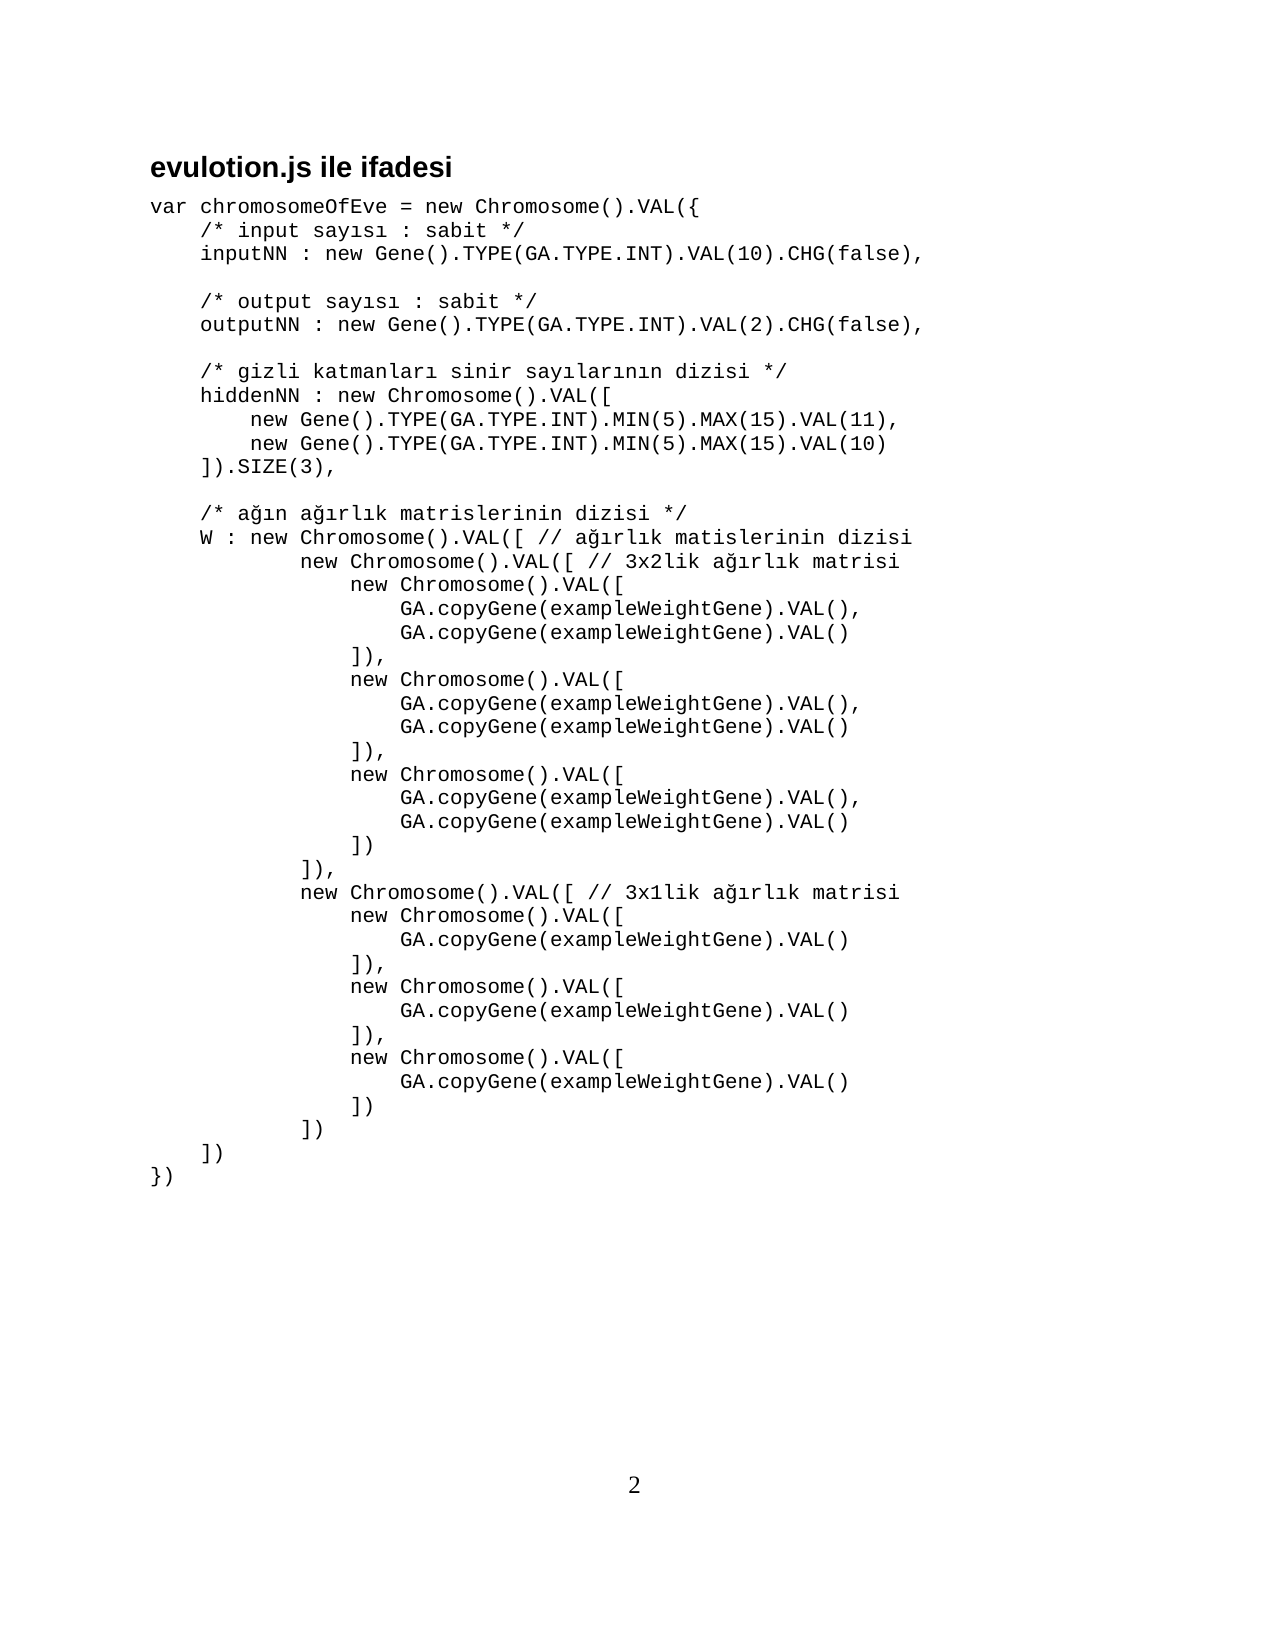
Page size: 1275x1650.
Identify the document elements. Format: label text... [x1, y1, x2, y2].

text GA.copyGene(exampleWeightGene).VAL() [150, 929, 1125, 953]
text new Chromosome().VAL([ [150, 976, 1125, 1000]
text inputNN : new Gene().TYPE(GA.TYPE.INT).VAL(10).CHG(false), [150, 243, 1125, 267]
text GA.copyGene(exampleWeightGene).VAL() [150, 811, 1125, 834]
text new Gene().TYPE(GA.TYPE.INT).MIN(5).MAX(15).VAL(10) [150, 432, 1125, 456]
text /* output sayısı : sabit */ [150, 291, 1125, 314]
text ]) [150, 1142, 1125, 1166]
text GA.copyGene(exampleWeightGene).VAL() [150, 716, 1125, 740]
text new Chromosome().VAL([ [150, 574, 1125, 598]
text ]), [150, 953, 1125, 976]
text ]) [150, 1094, 1125, 1118]
text new Chromosome().VAL([ [150, 669, 1125, 693]
text new Chromosome().VAL([ [150, 1047, 1125, 1071]
text ]).SIZE(3), [150, 456, 1125, 480]
text GA.copyGene(exampleWeightGene).VAL(), [150, 787, 1125, 811]
text new Chromosome().VAL([ // 3x2lik ağırlık matrisi [150, 551, 1125, 574]
text GA.copyGene(exampleWeightGene).VAL() [150, 1071, 1125, 1094]
text new Chromosome().VAL([ [150, 905, 1125, 929]
text ]) [150, 834, 1125, 858]
text GA.copyGene(exampleWeightGene).VAL(), [150, 598, 1125, 622]
text W : new Chromosome().VAL([ // ağırlık matislerinin dizisi [150, 527, 1125, 551]
text var chromosomeOfEve = new Chromosome().VAL({ [150, 196, 1125, 220]
text /* input sayısı : sabit */ [150, 220, 1125, 243]
text ]), [150, 645, 1125, 669]
text outputNN : new Gene().TYPE(GA.TYPE.INT).VAL(2).CHG(false), [150, 314, 1125, 338]
text ]), [150, 740, 1125, 763]
text new Gene().TYPE(GA.TYPE.INT).MIN(5).MAX(15).VAL(11), [150, 409, 1125, 432]
text GA.copyGene(exampleWeightGene).VAL() [150, 622, 1125, 645]
text }) [150, 1166, 1125, 1189]
text GA.copyGene(exampleWeightGene).VAL(), [150, 693, 1125, 716]
text ]), [150, 1024, 1125, 1047]
text ]), [150, 858, 1125, 882]
text new Chromosome().VAL([ // 3x1lik ağırlık matrisi [150, 882, 1125, 905]
text hiddenNN : new Chromosome().VAL([ [150, 385, 1125, 409]
subtitle evulotion.js ile ifadesi [150, 150, 1125, 183]
text GA.copyGene(exampleWeightGene).VAL() [150, 1000, 1125, 1024]
text /* ağın ağırlık matrislerinin dizisi */ [150, 503, 1125, 527]
text ]) [150, 1118, 1125, 1142]
text new Chromosome().VAL([ [150, 763, 1125, 787]
text /* gizli katmanları sinir sayılarının dizisi */ [150, 362, 1125, 385]
